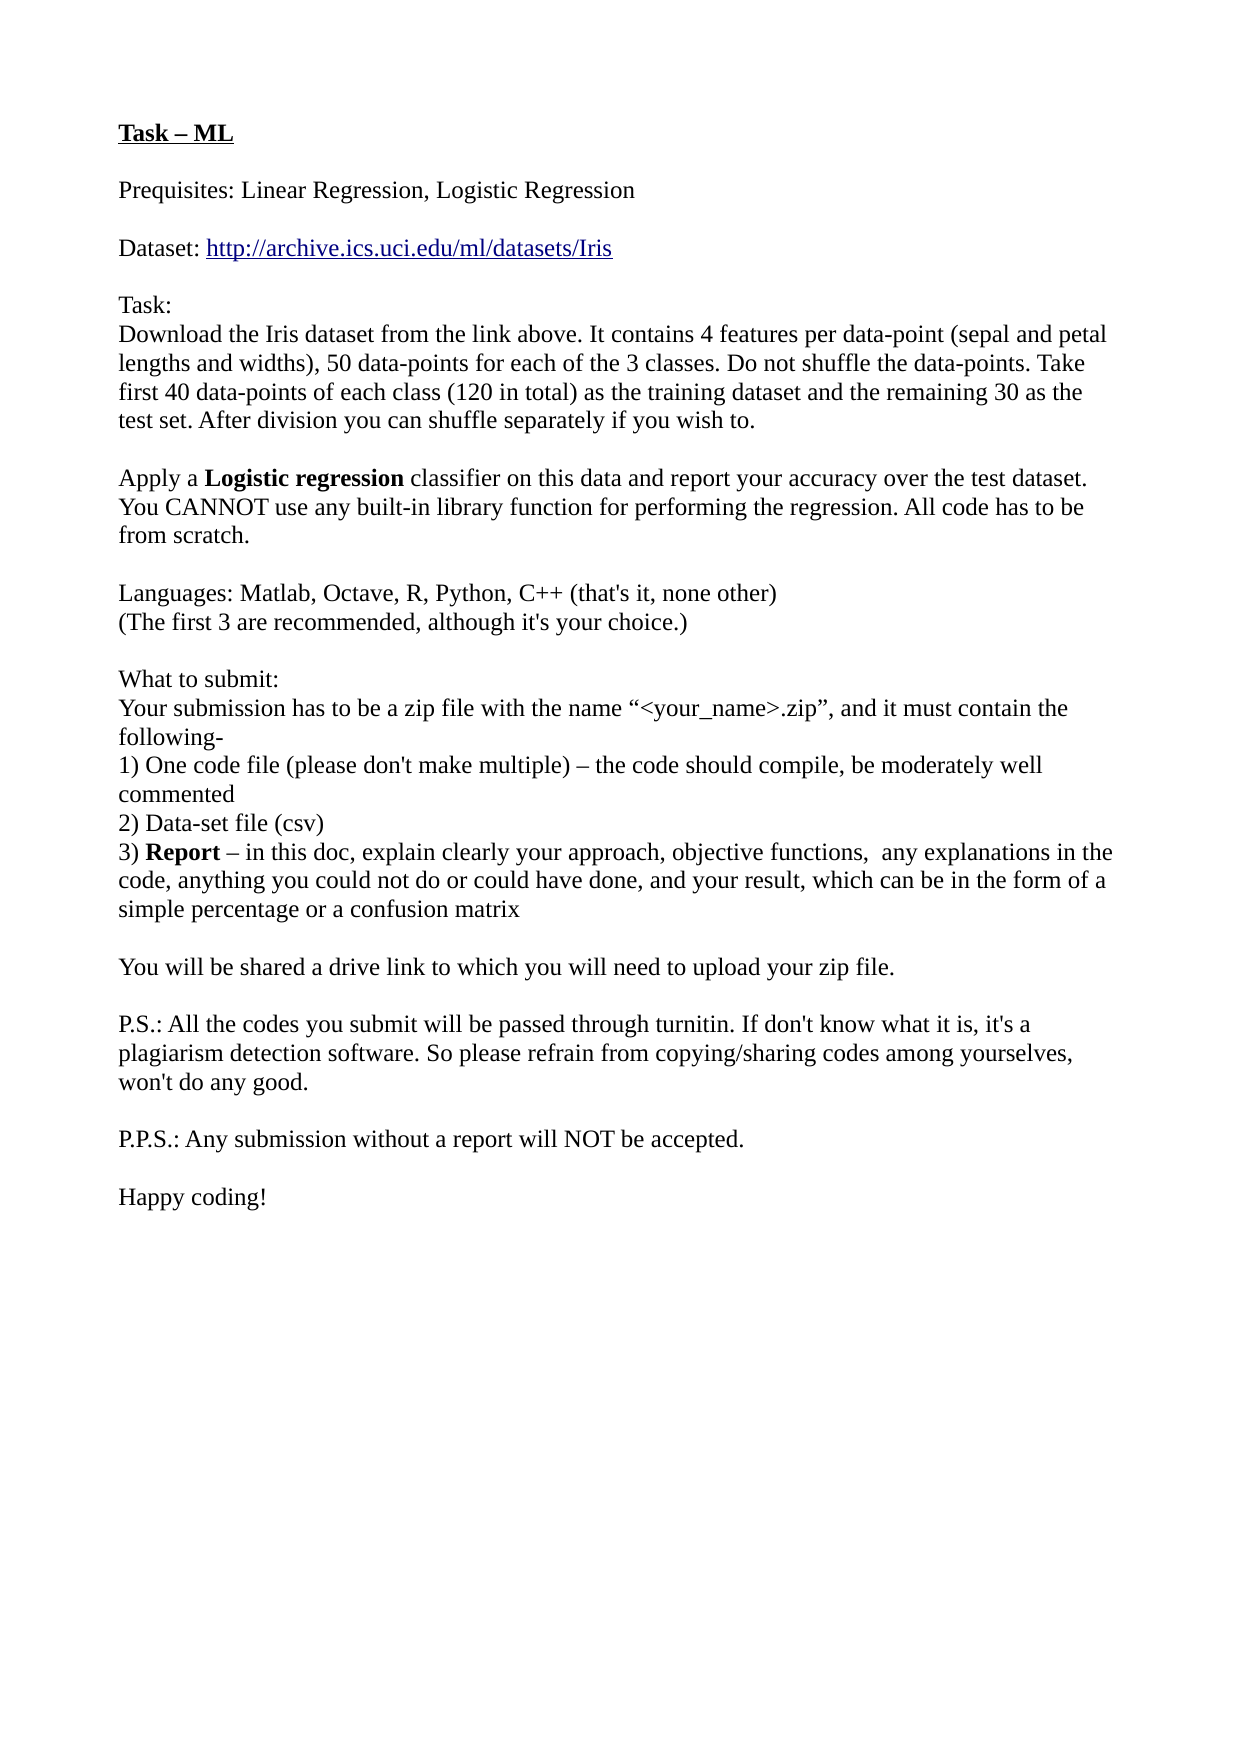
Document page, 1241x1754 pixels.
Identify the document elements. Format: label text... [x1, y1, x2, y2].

text 3) Report – in this doc, explain clearly your approach, objective functions, any explanations in the code, anything you could not do or could have done, and your result, which can be in the form of a simple percentage or a confusion matrix [118, 837, 1122, 923]
text Languages: Matlab, Octave, R, Python, C++ (that's it, none other) [118, 578, 1122, 607]
text Task – ML [118, 118, 1122, 147]
text Your submission has to be a zip file with the name “<your_name>.zip”, and it must contain the following- [118, 693, 1122, 751]
text Task: [118, 291, 1122, 319]
text You will be shared a drive link to which you will need to upload your zip file. [118, 952, 1122, 981]
text 2) Data-set file (csv) [118, 808, 1122, 837]
text 1) One code file (please don't make multiple) – the code should compile, be moderately well commented [118, 751, 1122, 808]
text You CANNOT use any built-in library function for performing the regression. All code has to be from scratch. [118, 492, 1122, 549]
text What to submit: [118, 664, 1122, 693]
text Happy coding! [118, 1182, 1122, 1211]
text (The first 3 are recommended, although it's your choice.) [118, 607, 1122, 636]
text Apply a Logistic regression classifier on this data and report your accuracy over the test dataset. [118, 463, 1122, 492]
text Download the Iris dataset from the link above. It contains 4 features per data-point (sepal and petal lengths and widths), 50 data-points for each of the 3 classes. Do not shuffle the data-points. Take first 40 data-points of each class (120 in total) as the training dataset and the remaining 30 as the test set. After division you can shuffle separately if you wish to. [118, 319, 1122, 434]
text Prequisites: Linear Regression, Logistic Regression [118, 176, 1122, 204]
text Dataset: http://archive.ics.uci.edu/ml/datasets/Iris [118, 233, 1122, 262]
text P.P.S.: Any submission without a report will NOT be accepted. [118, 1124, 1122, 1153]
text P.S.: All the codes you submit will be passed through turnitin. If don't know what it is, it's a plagiarism detection software. So please refrain from copying/sharing codes among yourselves, won't do any good. [118, 1009, 1122, 1096]
